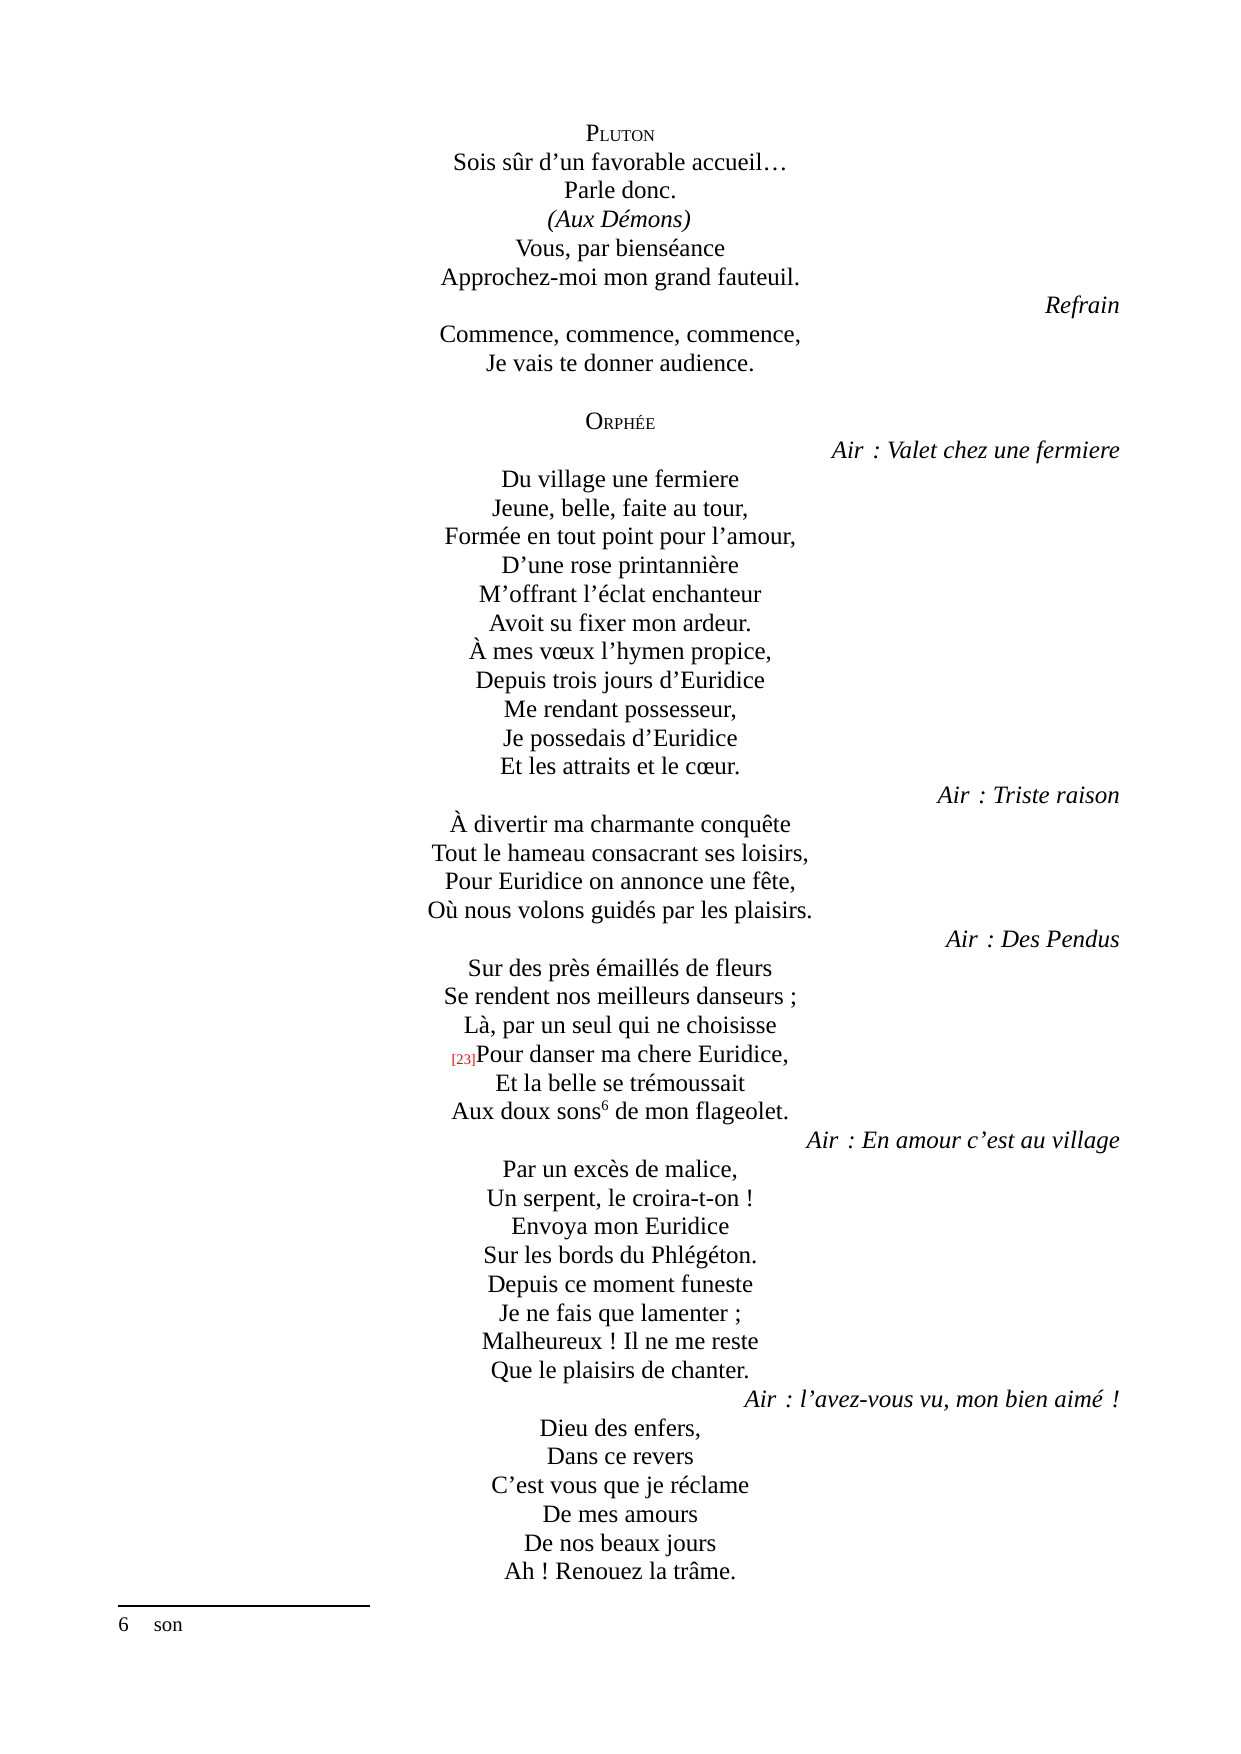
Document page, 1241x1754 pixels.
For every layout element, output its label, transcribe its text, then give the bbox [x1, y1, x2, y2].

text Me rendant possesseur, [118, 694, 1122, 723]
text Aux doux sons de mon flageolet. [118, 1096, 1122, 1125]
text Envoya mon Euridice [118, 1211, 1122, 1240]
text Air : En amour c’est au village [118, 1125, 1122, 1154]
text Ah ! Renouez la trâme. [118, 1556, 1122, 1585]
text Pluton [118, 118, 1122, 147]
text D’une rose printannière [118, 550, 1122, 579]
text Dans ce revers [118, 1441, 1122, 1470]
text Sur les bords du Phlégéton. [118, 1240, 1122, 1269]
text Avoit su fixer mon ardeur. [118, 608, 1122, 636]
text Air : Triste raison [118, 780, 1122, 809]
text Un serpent, le croira-t-on ! [118, 1183, 1122, 1211]
text Tout le hameau consacrant ses loisirs, [118, 838, 1122, 866]
text À divertir ma charmante conquête [118, 809, 1122, 838]
text [23]Pour danser ma chere Euridice, [118, 1039, 1122, 1068]
text Air : l’avez-vous vu, mon bien aimé ! [118, 1384, 1122, 1413]
text Air : Valet chez une fermiere [118, 435, 1122, 464]
text Pour Euridice on annonce une fête, [118, 866, 1122, 895]
text Approchez-moi mon grand fauteuil. [118, 262, 1122, 291]
text Et la belle se trémoussait [118, 1068, 1122, 1096]
text De mes amours [118, 1499, 1122, 1528]
text Se rendent nos meilleurs danseurs ; [118, 981, 1122, 1010]
text Je possedais d’Euridice [118, 723, 1122, 751]
text Dieu des enfers, [118, 1413, 1122, 1441]
text Parle donc. [118, 176, 1122, 204]
text À mes vœux l’hymen propice, [118, 636, 1122, 665]
text Malheureux ! Il ne me reste [118, 1326, 1122, 1355]
text Refrain [118, 291, 1122, 319]
text Formée en tout point pour l’amour, [118, 521, 1122, 550]
text C’est vous que je réclame [118, 1470, 1122, 1499]
text Depuis ce moment funeste [118, 1269, 1122, 1298]
text Jeune, belle, faite au tour, [118, 493, 1122, 521]
text Vous, par bienséance [118, 233, 1122, 262]
text Là, par un seul qui ne choisisse [118, 1010, 1122, 1039]
text Que le plaisirs de chanter. [118, 1355, 1122, 1384]
text (Aux Démons) [118, 204, 1122, 233]
text Où nous volons guidés par les plaisirs. [118, 895, 1122, 924]
text Air : Des Pendus [118, 924, 1122, 953]
text Commence, commence, commence, [118, 319, 1122, 348]
text Du village une fermiere [118, 464, 1122, 493]
text Depuis trois jours d’Euridice [118, 665, 1122, 694]
text Et les attraits et le cœur. [118, 751, 1122, 780]
text Sur des près émaillés de fleurs [118, 953, 1122, 981]
text Par un excès de malice, [118, 1154, 1122, 1183]
text M’offrant l’éclat enchanteur [118, 579, 1122, 608]
text Je ne fais que lamenter ; [118, 1298, 1122, 1326]
text son [118, 1612, 1122, 1636]
text Sois sûr d’un favorable accueil… [118, 147, 1122, 176]
text Je vais te donner audience. [118, 348, 1122, 377]
text De nos beaux jours [118, 1528, 1122, 1556]
text Orphée [118, 406, 1122, 435]
